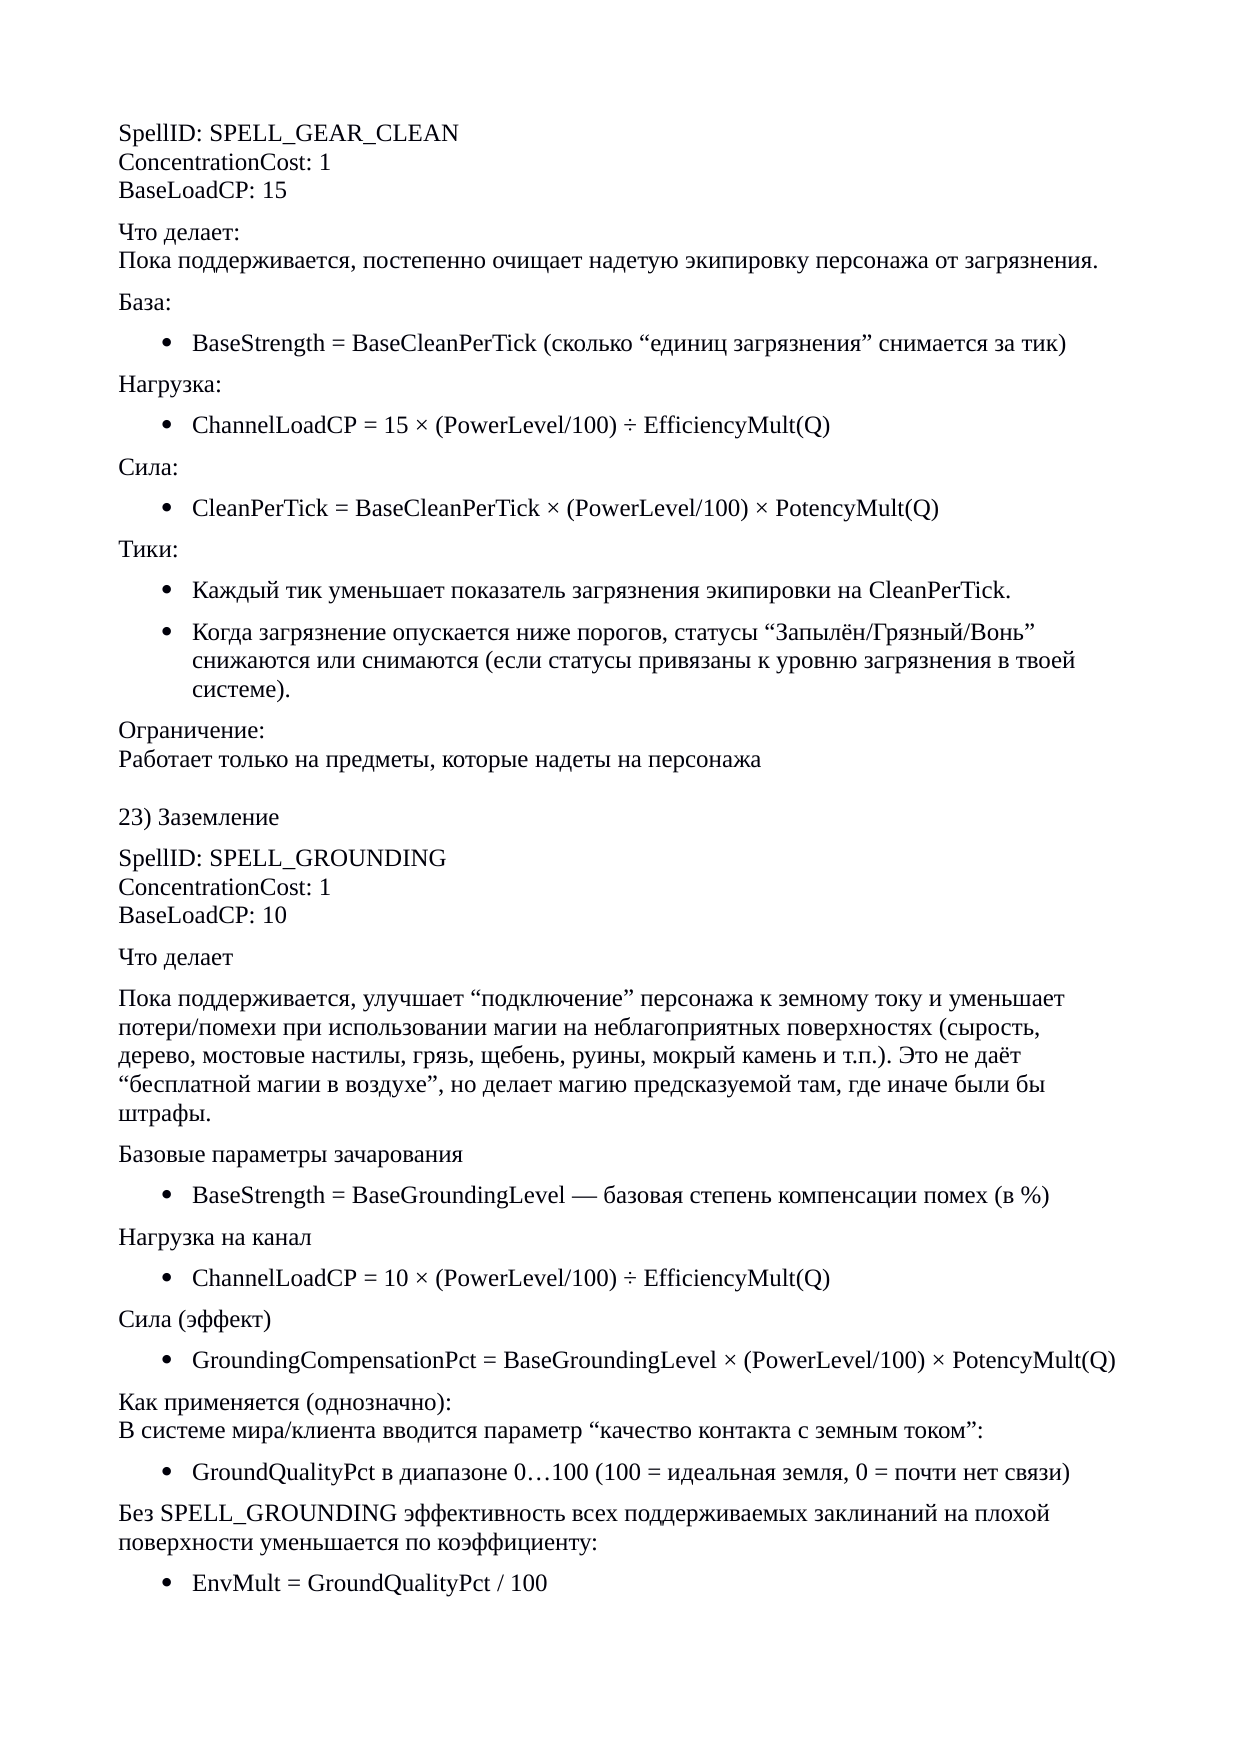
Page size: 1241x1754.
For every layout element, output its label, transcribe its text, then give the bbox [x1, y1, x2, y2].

text Нагрузка: [118, 369, 1122, 398]
list Когда загрязнение опускается ниже порогов, статусы “Запылён/Грязный/Вонь” снижаются или снимаются (если статусы привязаны к уровню загрязнения в твоей системе). [162, 617, 1122, 703]
text Ограничение: Работает только на предметы, которые надеты на персонажа 23) Заземление [118, 716, 1122, 831]
text Нагрузка на канал [118, 1222, 1122, 1251]
list EnvMult = GroundQualityPct / 100 [162, 1568, 1122, 1597]
text SpellID: SPELL_GROUNDING ConcentrationCost: 1 BaseLoadCP: 10 [118, 843, 1122, 929]
list CleanPerTick = BaseCleanPerTick × (PowerLevel/100) × PotencyMult(Q) [162, 493, 1122, 522]
text Сила (эффект) [118, 1304, 1122, 1333]
text Тики: [118, 534, 1122, 563]
text Без SPELL_GROUNDING эффективность всех поддерживаемых заклинаний на плохой поверхности уменьшается по коэффициенту: [118, 1498, 1122, 1556]
list BaseStrength = BaseCleanPerTick (сколько “единиц загрязнения” снимается за тик) [162, 328, 1122, 357]
text Пока поддерживается, улучшает “подключение” персонажа к земному току и уменьшает потери/помехи при использовании магии на неблагоприятных поверхностях (сырость, дерево, мостовые настилы, грязь, щебень, руины, мокрый камень и т.п.). Это не даёт “бесплатной магии в воздухе”, но делает магию предсказуемой там, где иначе были бы штрафы. [118, 983, 1122, 1127]
text База: [118, 287, 1122, 316]
list ChannelLoadCP = 10 × (PowerLevel/100) ÷ EfficiencyMult(Q) [162, 1263, 1122, 1292]
text SpellID: SPELL_GEAR_CLEAN ConcentrationCost: 1 BaseLoadCP: 15 [118, 118, 1122, 204]
list BaseStrength = BaseGroundingLevel — базовая степень компенсации помех (в %) [162, 1181, 1122, 1209]
text Базовые параметры зачарования [118, 1139, 1122, 1168]
text Как применяется (однозначно): В системе мира/клиента вводится параметр “качество контакта с земным током”: [118, 1387, 1122, 1444]
list GroundQualityPct в диапазоне 0…100 (100 = идеальная земля, 0 = почти нет связи) [162, 1457, 1122, 1486]
list ChannelLoadCP = 15 × (PowerLevel/100) ÷ EfficiencyMult(Q) [162, 411, 1122, 439]
text Что делает [118, 942, 1122, 971]
text Сила: [118, 452, 1122, 481]
text Что делает: Пока поддерживается, постепенно очищает надетую экипировку персонажа от загрязнения. [118, 217, 1122, 274]
list GroundingCompensationPct = BaseGroundingLevel × (PowerLevel/100) × PotencyMult(Q) [162, 1346, 1122, 1374]
list Каждый тик уменьшает показатель загрязнения экипировки на CleanPerTick. [162, 576, 1122, 604]
